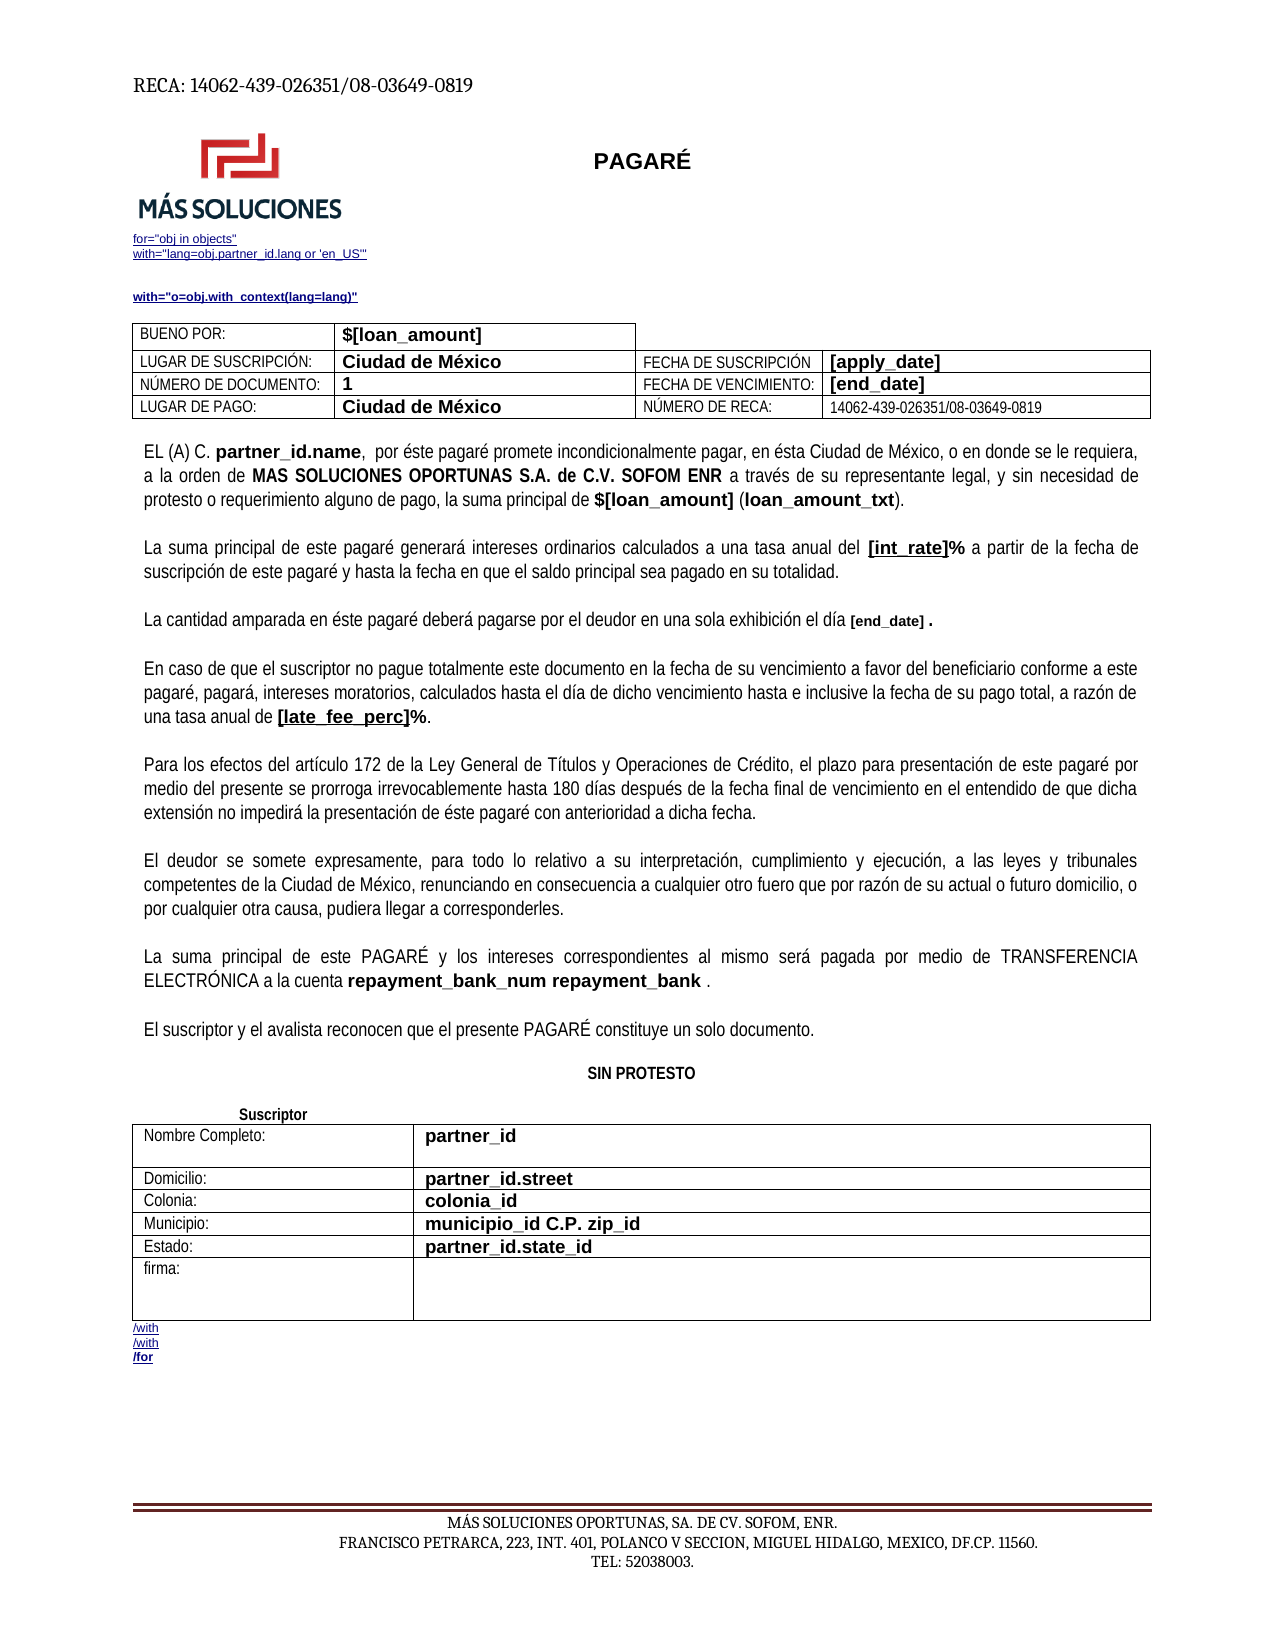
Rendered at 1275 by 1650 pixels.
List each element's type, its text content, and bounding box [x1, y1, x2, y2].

table_cell partner_id.state_id [414, 1236, 1150, 1257]
table_cell FECHA DE VENCIMIENTO: [636, 373, 822, 395]
text /with [133, 1335, 1152, 1350]
table_cell Colonia: [133, 1190, 413, 1212]
table_cell Nombre Completo: [133, 1125, 413, 1167]
table_cell municipio_id C.P. zip_id [414, 1213, 1150, 1234]
table_header [414, 304, 636, 323]
text for="obj in objects" [133, 232, 1152, 246]
table_cell [end_date] [823, 373, 1150, 395]
table_cell [823, 323, 1151, 349]
table_cell partner_id [414, 1125, 1150, 1167]
table_cell LUGAR DE PAGO: [133, 396, 334, 417]
table_cell Domicilio: [133, 1168, 413, 1189]
table_cell FECHA DE SUSCRIPCIÓN [636, 351, 822, 372]
table_cell EL (A) C. partner_id.name, por éste pagaré promete incondicionalmente pagar, en ésta Ciudad de México, o en donde se le requiera, a la orden de MAS SOLUCIONES OPORTUNAS S.A. de C.V. SOFOM ENR a través de su representante legal, y sin necesidad de protesto o requerimiento alguno de pago, la suma principal de $[loan_amount] (loan_amount_txt). La suma principal de este pagaré generará intereses ordinarios calculados a una tasa anual del [int_rate]% a partir de la fecha de suscripción de este pagaré y hasta la fecha en que el saldo principal sea pagado en su totalidad. La cantidad amparada en éste pagaré deberá pagarse por el deudor en una sola exhibición el día [end_date] . En caso de que el suscriptor no pague totalmente este documento en la fecha de su vencimiento a favor del beneficiario conforme a este pagaré, pagará, intereses moratorios, calculados hasta el día de dicho vencimiento hasta e inclusive la fecha de su pago total, a razón de una tasa anual de [late_fee_perc]%. Para los efectos del artículo 172 de la Ley General de Títulos y Operaciones de Crédito, el plazo para presentación de este pagaré por medio del presente se prorroga irrevocablemente hasta 180 días después de la fecha final de vencimiento en el entendido de que dicha extensión no impedirá la presentación de éste pagaré con anterioridad a dicha fecha. El deudor se somete expresamente, para todo lo relativo a su interpretación, cumplimiento y ejecución, a las leyes y tribunales competentes de la Ciudad de México, renunciando en consecuencia a cualquier otro fuero que por razón de su actual o futuro domicilio, o por cualquier otra causa, pudiera llegar a corresponderles. La suma principal de este PAGARÉ y los intereses correspondientes al mismo será pagada por medio de TRANSFERENCIA ELECTRÓNICA a la cuenta repayment_bank_num repayment_bank . El suscriptor y el avalista reconocen que el presente PAGARÉ constituye un solo documento. SIN PROTESTO [133, 419, 1151, 1105]
table_cell 14062-439-026351/08-03649-0819 [823, 396, 1150, 417]
table_cell Ciudad de México [335, 351, 635, 372]
table_cell Estado: [133, 1236, 413, 1257]
table_cell [414, 1258, 1150, 1320]
table_cell BUENO POR: [133, 324, 334, 349]
table_cell firma: [133, 1258, 413, 1320]
table_header [823, 304, 1151, 323]
picture [132, 127, 347, 228]
table_cell LUGAR DE SUSCRIPCIÓN: [133, 351, 334, 372]
table_cell Municipio: [133, 1213, 413, 1234]
table_cell [414, 1105, 1151, 1124]
text /for [133, 1350, 1152, 1364]
text PAGARÉ [347, 148, 1152, 174]
table_cell NÚMERO DE RECA: [636, 396, 822, 417]
table_header [636, 304, 823, 323]
table_header [133, 304, 335, 323]
text with="o=obj.with_context(lang=lang)" [133, 289, 1152, 304]
text /with [133, 1321, 1152, 1335]
table_cell 1 [335, 373, 635, 395]
table_cell [apply_date] [823, 351, 1150, 372]
table_cell NÚMERO DE DOCUMENTO: [133, 373, 334, 395]
table_cell Suscriptor [133, 1105, 413, 1124]
table_cell $[loan_amount] [335, 324, 635, 349]
table_header [335, 304, 413, 323]
table_cell colonia_id [414, 1190, 1150, 1212]
table_cell partner_id.street [414, 1168, 1150, 1189]
table_cell Ciudad de México [335, 396, 635, 417]
table_cell [636, 323, 823, 349]
text with="lang=obj.partner_id.lang or 'en_US'" [133, 246, 1152, 261]
